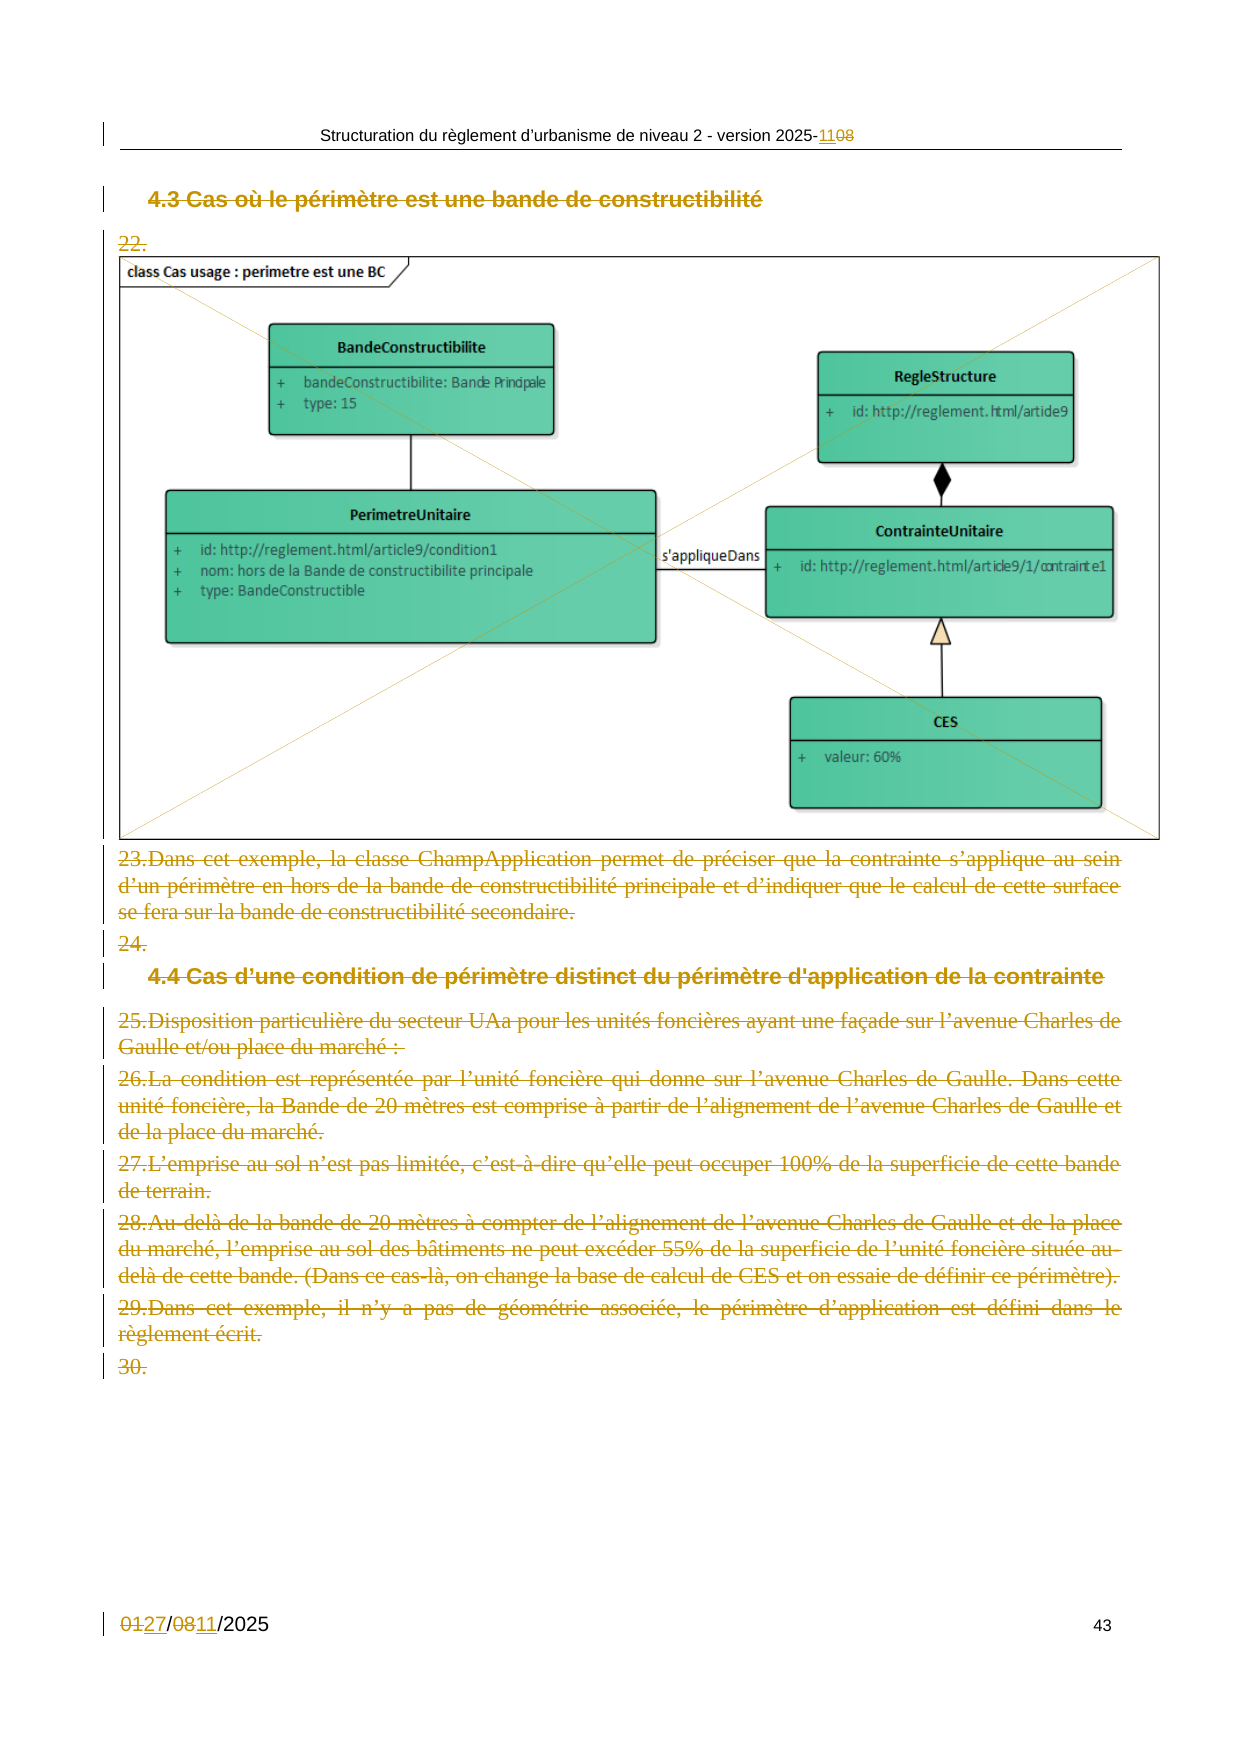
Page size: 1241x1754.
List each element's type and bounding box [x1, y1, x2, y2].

picture [641, 257, 1160, 838]
picture [121, 256, 1157, 547]
picture [118, 257, 637, 838]
picture [120, 549, 1158, 840]
